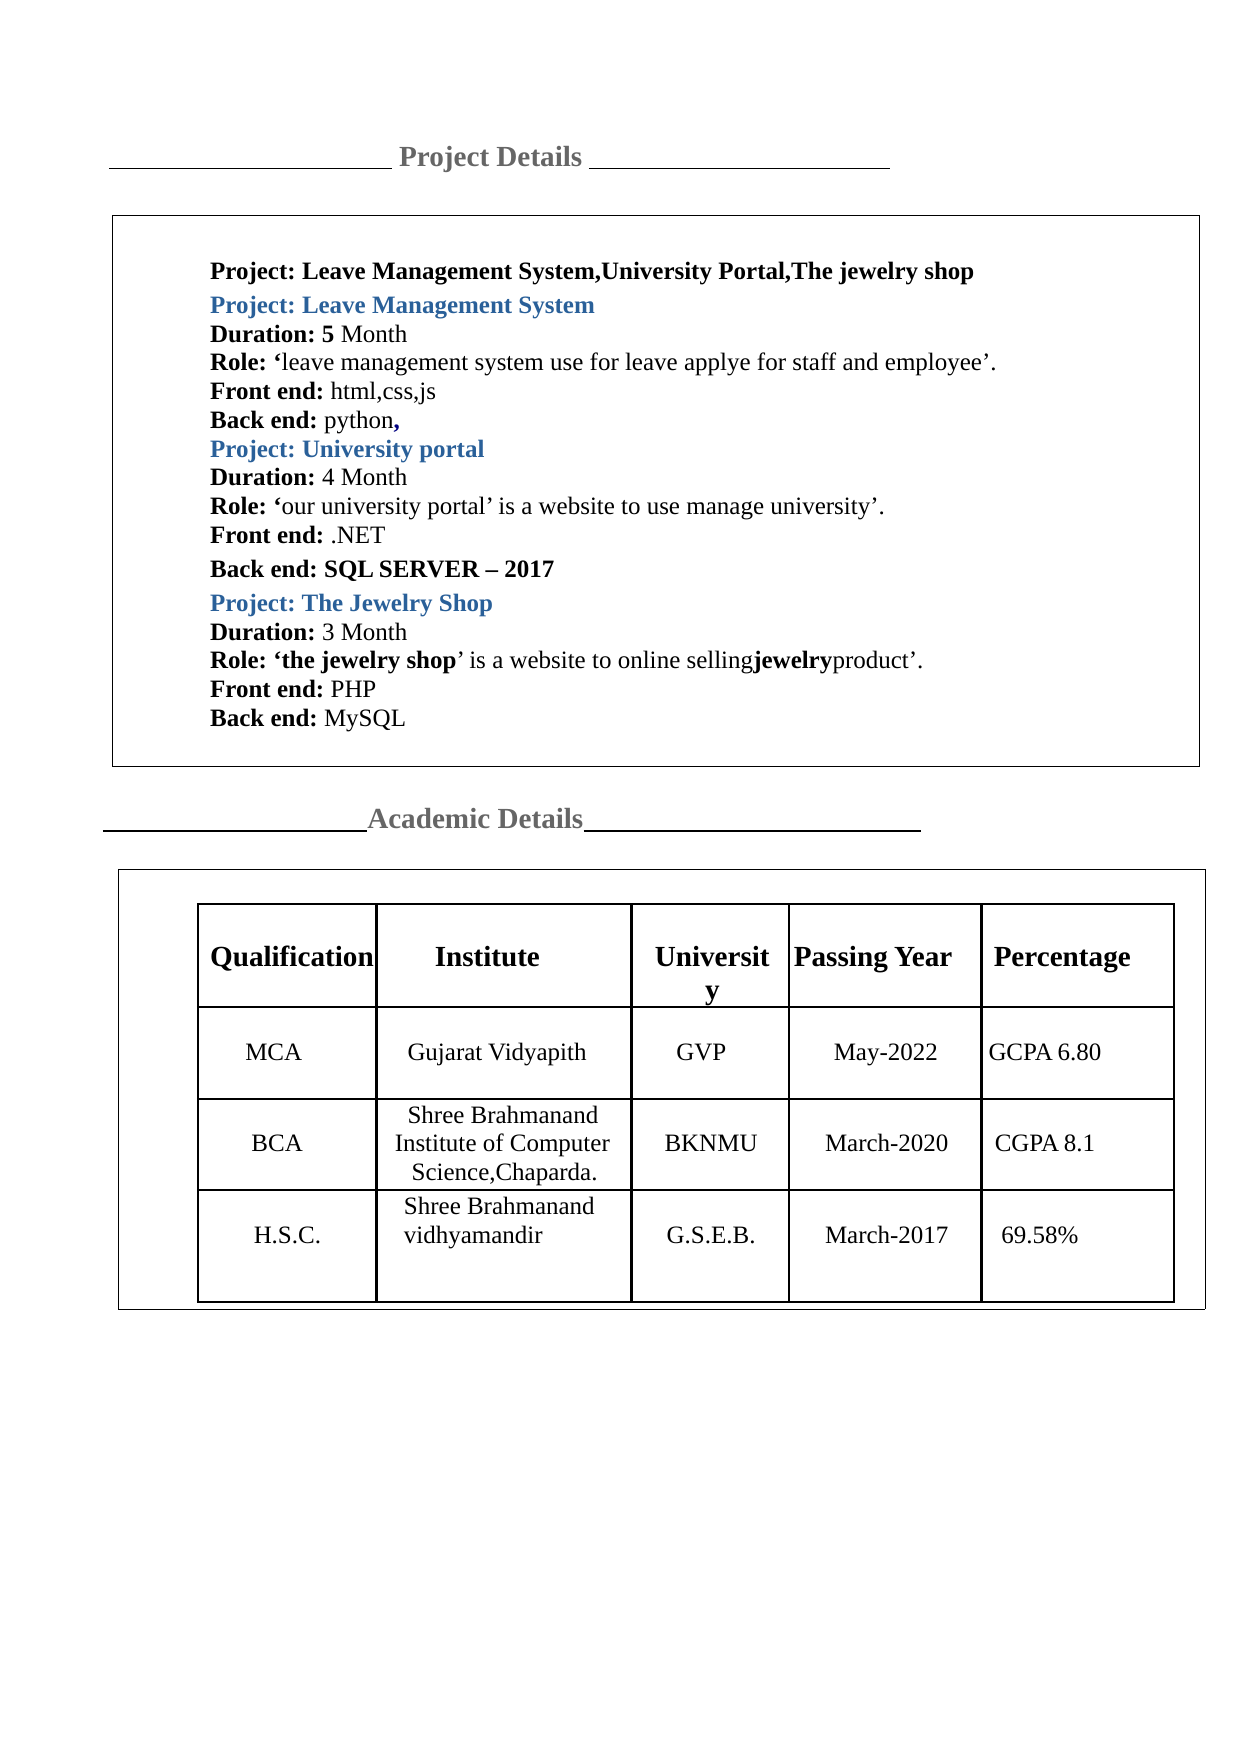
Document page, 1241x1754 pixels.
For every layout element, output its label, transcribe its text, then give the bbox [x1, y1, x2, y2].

table_header Qualification [199, 905, 375, 1006]
table_cell 69.58% [983, 1191, 1173, 1301]
table_cell Shree Brahmanand Institute of Computer Science,Chaparda. [378, 1100, 630, 1189]
table_cell G.S.E.B. [633, 1191, 788, 1301]
table_cell H.S.C. [199, 1191, 375, 1301]
table_cell BKNMU [633, 1100, 788, 1189]
table_header Institute [378, 905, 630, 1006]
table_cell GCPA 6.80 [983, 1008, 1173, 1097]
table_cell Gujarat Vidyapith [378, 1008, 630, 1097]
table_cell MCA [199, 1008, 375, 1097]
table_cell March-2017 [790, 1191, 980, 1301]
table_cell CGPA 8.1 [983, 1100, 1173, 1189]
table_cell GVP [633, 1008, 788, 1097]
table_cell BCA [199, 1100, 375, 1189]
table_header Passing Year [790, 905, 980, 1006]
table_cell March-2020 [790, 1100, 980, 1189]
table_header Percentage [983, 905, 1173, 1006]
table_header [119, 870, 1205, 1308]
table_header Project: Leave Management System,University Portal,The jewelry shop Project: Leave Management System Duration: 5 Month Role: ‘leave management system use for leave applye for staff and employee’. Front end: html,css,js Back end: python, Project: University portal Duration: 4 Month Role: ‘our university portal’ is a website to use manage university’. Front end: .NET Back end: SQL SERVER – 2017 Project: The Jewelry Shop Duration: 3 Month Role: ‘the jewelry shop’ is a website to online sellingjewelryproduct’. Front end: PHP Back end: MySQL [113, 216, 1199, 766]
table_header University [633, 905, 788, 1006]
table_cell May-2022 [790, 1008, 980, 1097]
table_cell Shree Brahmanand vidhyamandir [378, 1191, 630, 1301]
